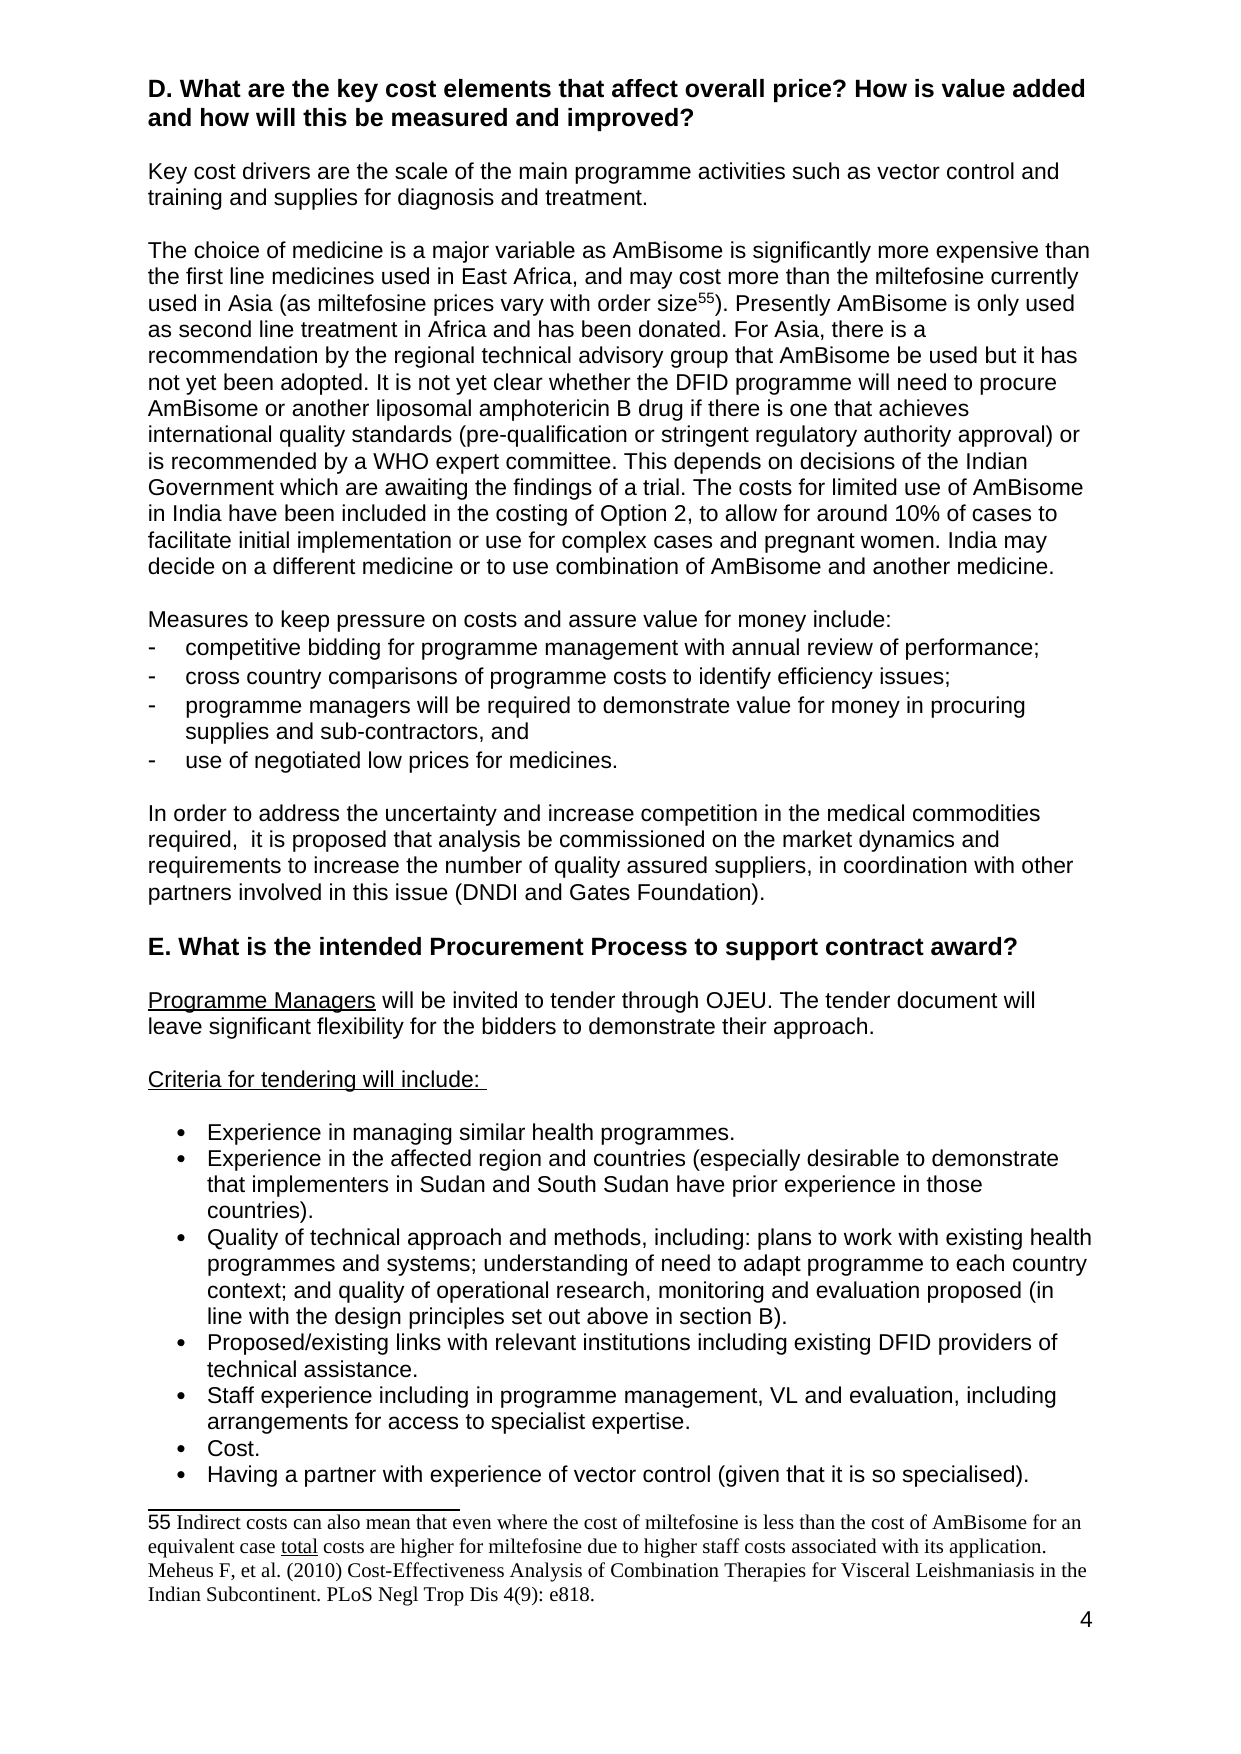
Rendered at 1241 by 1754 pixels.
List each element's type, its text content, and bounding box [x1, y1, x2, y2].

text Indirect costs can also mean that even where the cost of miltefosine is less than the cost of AmBisome for an equivalent case total costs are higher for miltefosine due to higher staff costs associated with its application. Meheus F, et al. (2010) Cost-Effectiveness Analysis of Combination Therapies for Visceral Leishmaniasis in the Indian Subcontinent. PLoS Negl Trop Dis 4(9): e818. [148, 1510, 1092, 1606]
list Experience in the affected region and countries (especially desirable to demonstrate that implementers in Sudan and South Sudan have prior experience in those countries). [177, 1145, 1092, 1224]
text The choice of medicine is a major variable as AmBisome is significantly more expensive than the first line medicines used in East Africa, and may cost more than the miltefosine currently used in Asia (as miltefosine prices vary with order size). Presently AmBisome is only used as second line treatment in Africa and has been donated. For Asia, there is a recommendation by the regional technical advisory group that AmBisome be used but it has not yet been adopted. It is not yet clear whether the DFID programme will need to procure AmBisome or another liposomal amphotericin B drug if there is one that achieves international quality standards (pre-qualification or stringent regulatory authority approval) or is recommended by a WHO expert committee. This depends on decisions of the Indian Government which are awaiting the findings of a trial. The costs for limited use of AmBisome in India have been included in the costing of Option 2, to allow for around 10% of cases to facilitate initial implementation or use for complex cases and pregnant women. India may decide on a different medicine or to use combination of AmBisome and another medicine. [148, 237, 1092, 579]
text Measures to keep pressure on costs and assure value for money include: [148, 606, 1092, 632]
list programme managers will be required to demonstrate value for money in procuring supplies and sub-contractors, and [148, 689, 1092, 745]
text Programme Managers will be invited to tender through OJEU. The tender document will leave significant flexibility for the bidders to demonstrate their approach. [148, 987, 1092, 1039]
list Proposed/existing links with relevant institutions including existing DFID providers of technical assistance. [177, 1329, 1092, 1382]
text In order to address the uncertainty and increase competition in the medical commodities required, it is proposed that analysis be commissioned on the market dynamics and requirements to increase the number of quality assured suppliers, in coordination with other partners involved in this issue (DNDI and Gates Foundation). [148, 800, 1092, 905]
list Quality of technical approach and methods, including: plans to work with existing health programmes and systems; understanding of need to adapt programme to each country context; and quality of operational research, monitoring and evaluation proposed (in line with the design principles set out above in section B). [177, 1224, 1092, 1329]
list Staff experience including in programme management, VL and evaluation, including arrangements for access to specialist expertise. [177, 1382, 1092, 1435]
text Key cost drivers are the scale of the main programme activities such as vector control and training and supplies for diagnosis and treatment. [148, 158, 1092, 210]
list Having a partner with experience of vector control (given that it is so specialised). [177, 1461, 1092, 1487]
text Criteria for tendering will include: [148, 1066, 1092, 1092]
list use of negotiated low prices for medicines. [148, 745, 1092, 773]
list Cost. [177, 1435, 1092, 1461]
text D. What are the key cost elements that affect overall price? How is value added and how will this be measured and improved? [148, 74, 1092, 131]
list cross country comparisons of programme costs to identify efficiency issues; [148, 661, 1092, 689]
list Experience in managing similar health programmes. [177, 1118, 1092, 1145]
list competitive bidding for programme management with annual review of performance; [148, 632, 1092, 661]
text E. What is the intended Procurement Process to support contract award? [148, 932, 1092, 960]
